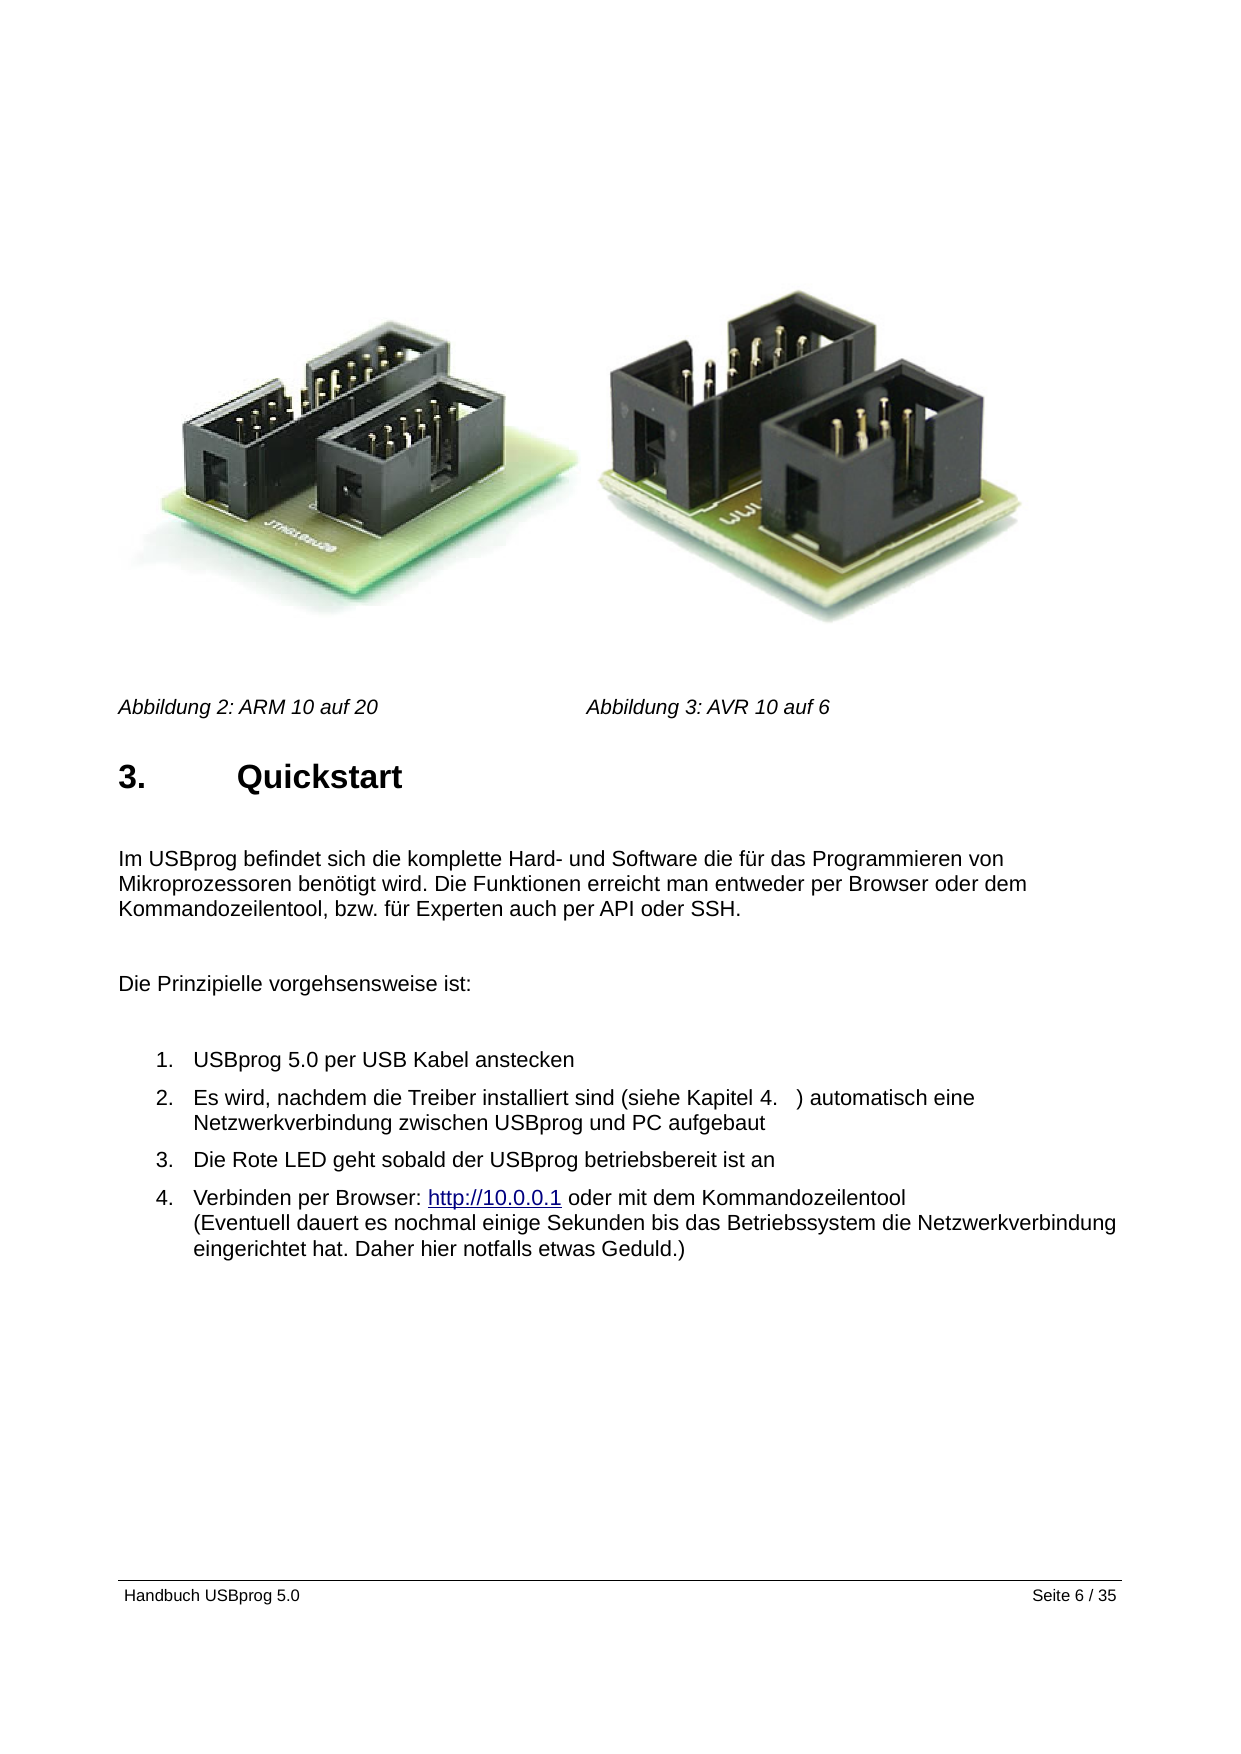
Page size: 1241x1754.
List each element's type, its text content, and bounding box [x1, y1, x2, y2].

subtitle Quickstart [118, 757, 1122, 795]
text Die Prinzipielle vorgehsensweise ist: [118, 971, 1122, 996]
list Es wird, nachdem die Treiber installiert sind (siehe Kapitel 4) automatisch eine Netzwerkverbindung zwischen USBprog und PC aufgebaut [156, 1084, 1122, 1135]
list Verbinden per Browser: http://10.0.0.1 oder mit dem Kommandozeilentool (Eventuell dauert es nochmal einige Sekunden bis das Betriebssystem die Netzwerkverbindung eingerichtet hat. Daher hier notfalls etwas Geduld.) [156, 1185, 1122, 1261]
picture [118, 232, 1036, 684]
list USBprog 5.0 per USB Kabel anstecken [156, 1047, 1122, 1072]
text Im USBprog befindet sich die komplette Hard- und Software die für das Programmieren von Mikroprozessoren benötigt wird. Die Funktionen erreicht man entweder per Browser oder dem Kommandozeilentool, bzw. für Experten auch per API oder SSH. [118, 845, 1122, 921]
text Abbildung 2: ARM 10 auf 20 [118, 684, 586, 719]
list Die Rote LED geht sobald der USBprog betriebsbereit ist an [156, 1147, 1122, 1172]
text Abbildung 3: AVR 10 auf 6 [586, 684, 1036, 719]
